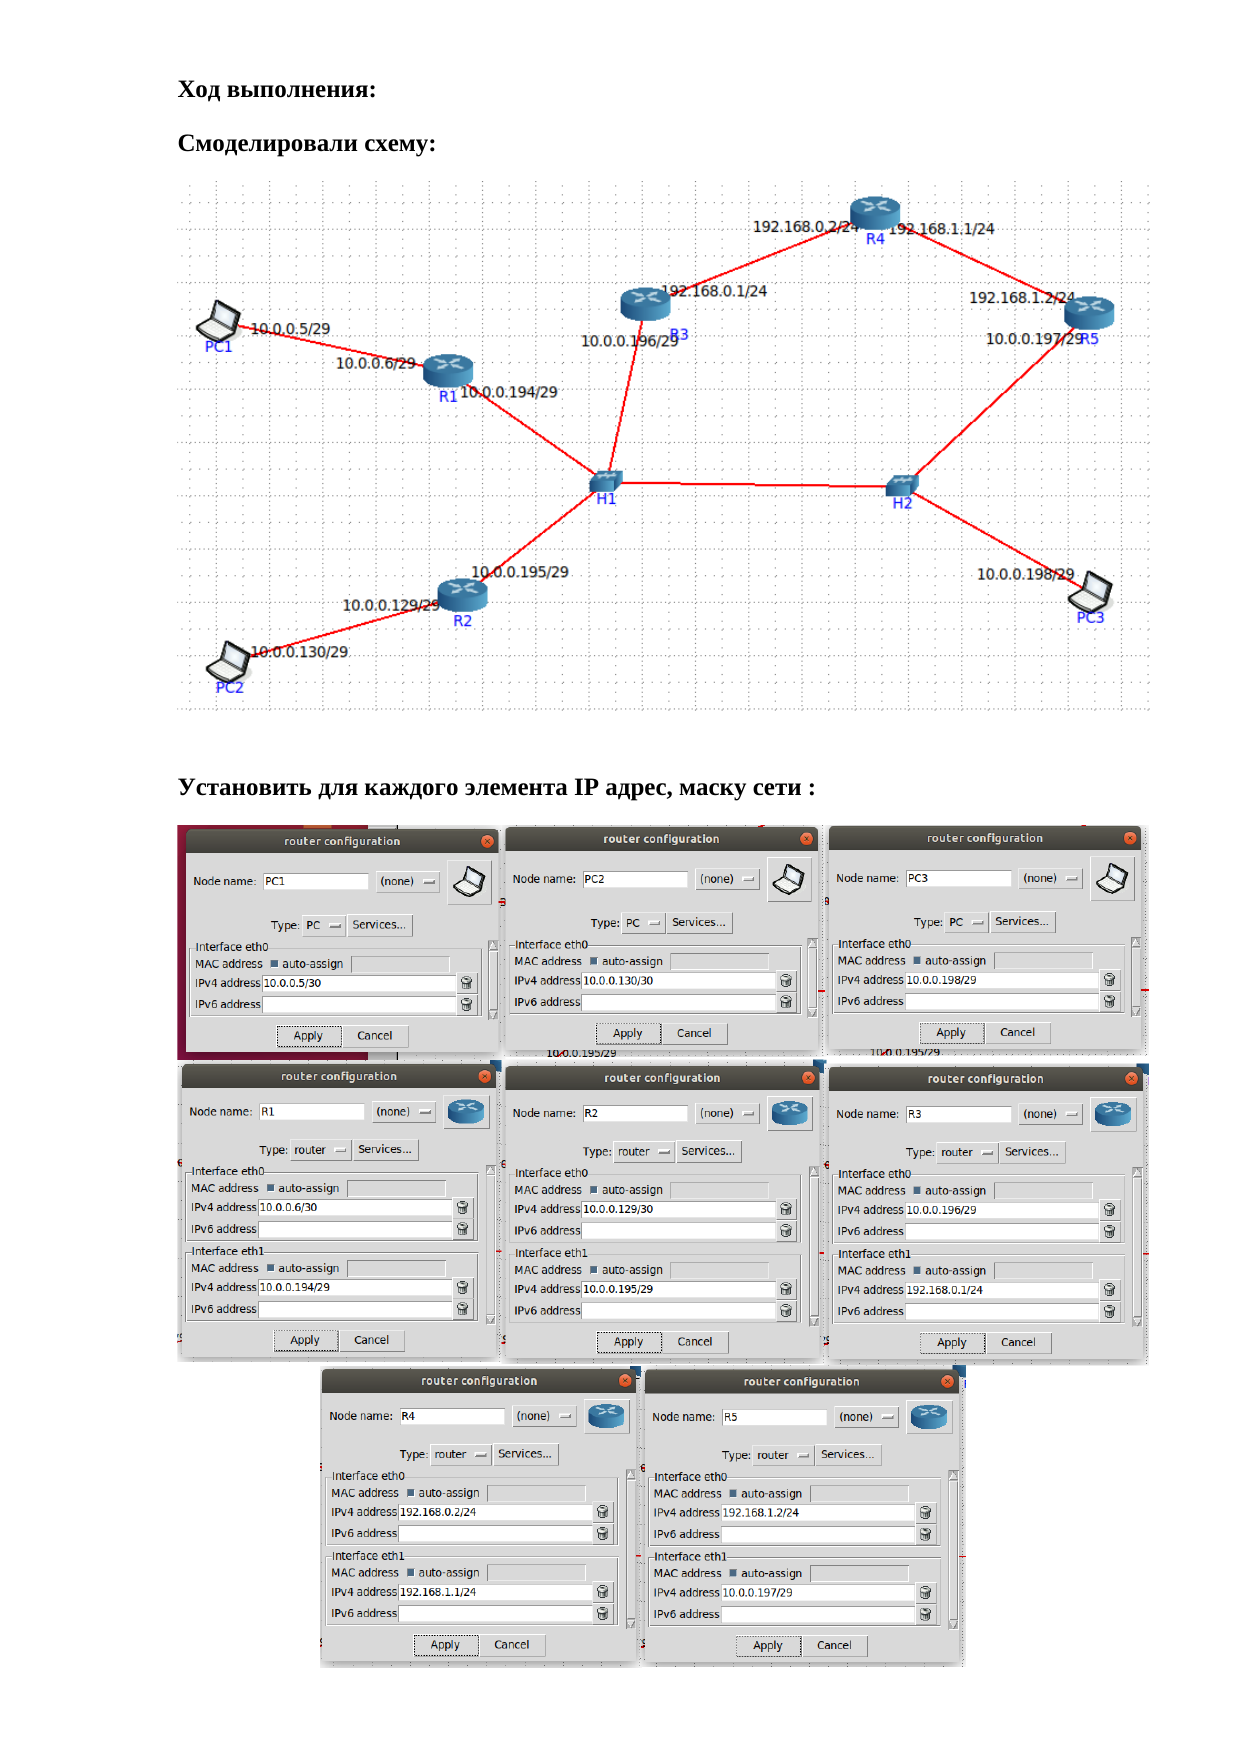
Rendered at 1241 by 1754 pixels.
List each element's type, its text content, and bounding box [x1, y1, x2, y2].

picture [177, 181, 1152, 714]
text Ход выполнения: [177, 74, 1152, 103]
text Смоделировали схему: [177, 128, 1152, 156]
text Установить для каждого элемента IP адрес, маску сети : [177, 772, 1152, 801]
